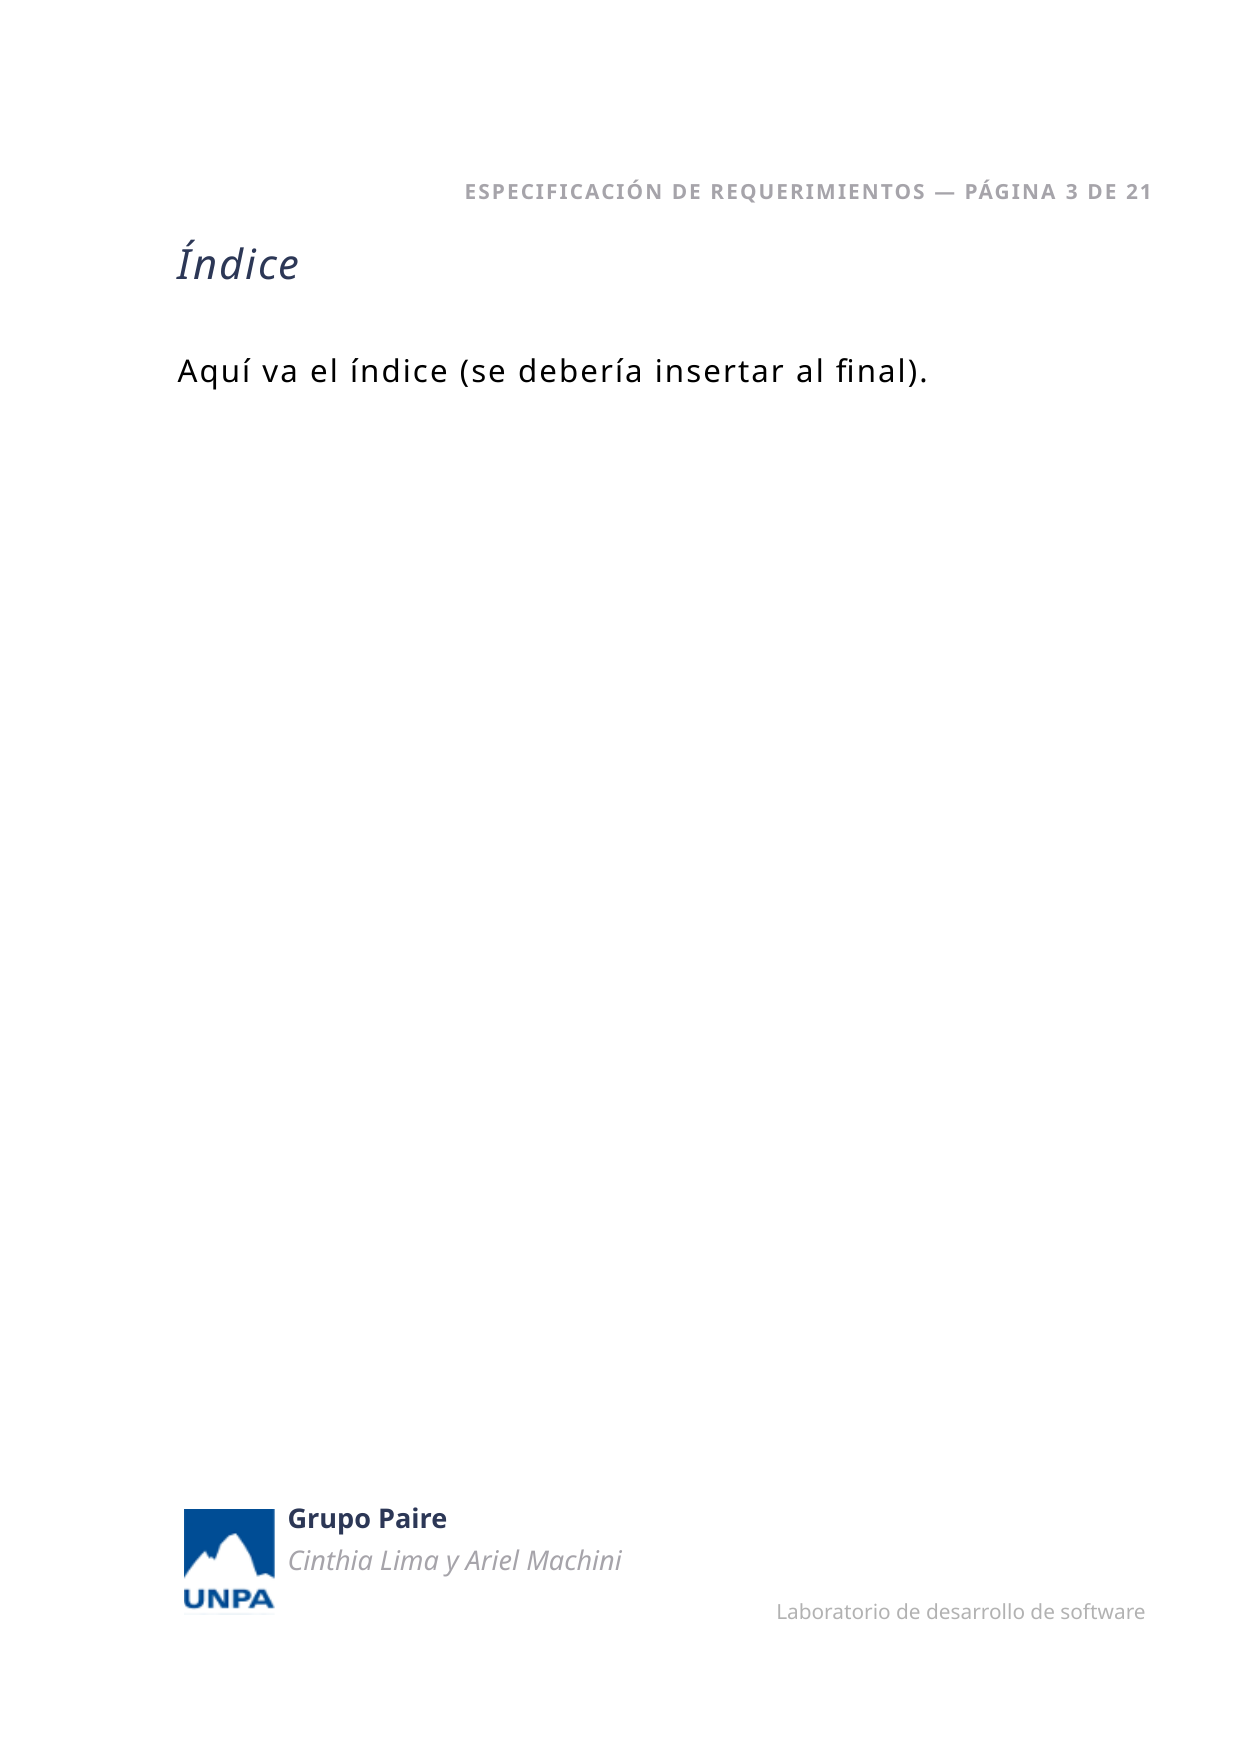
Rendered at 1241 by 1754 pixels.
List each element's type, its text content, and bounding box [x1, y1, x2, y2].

text Aquí va el índice (se debería insertar al final). [177, 349, 1152, 392]
text Índice [177, 235, 1152, 292]
picture [184, 1509, 275, 1615]
